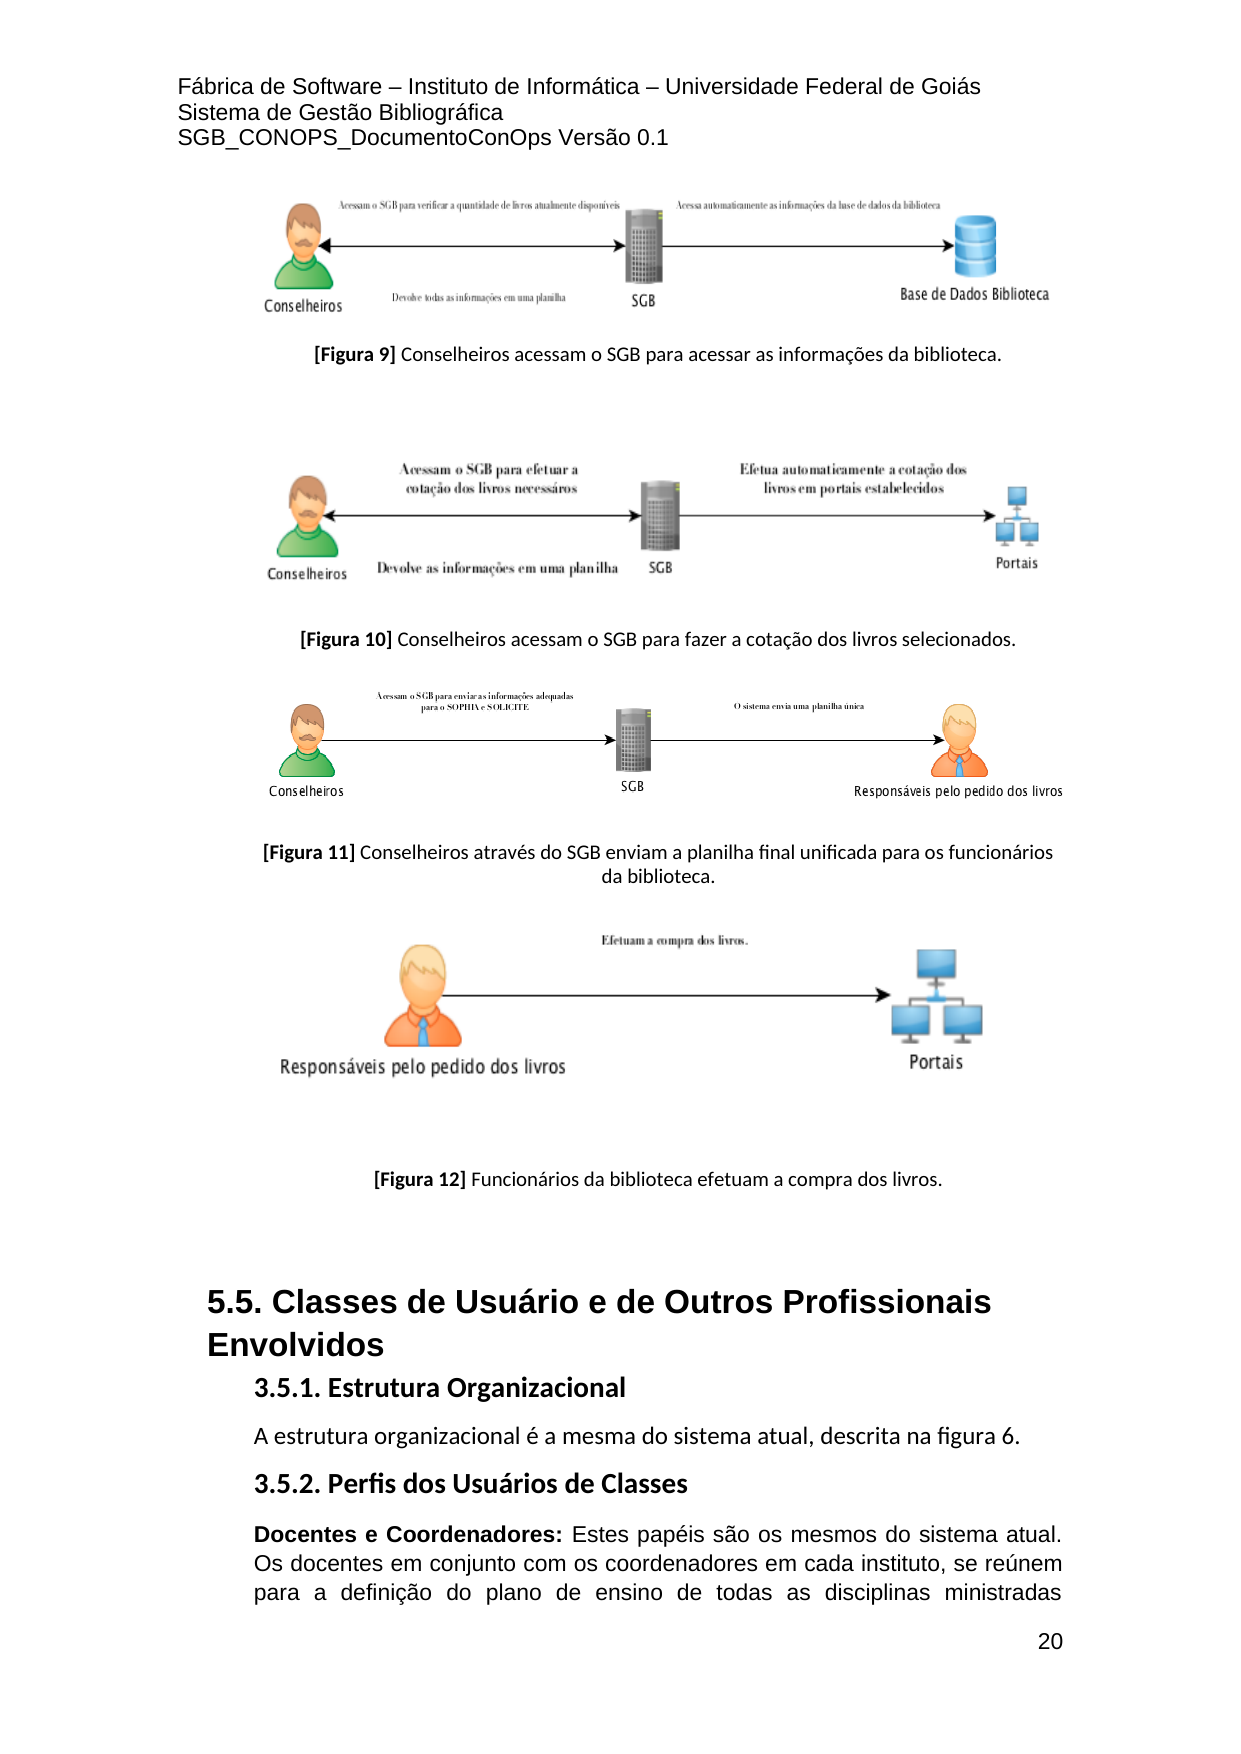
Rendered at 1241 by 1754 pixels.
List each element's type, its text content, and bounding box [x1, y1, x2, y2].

picture [253, 440, 1063, 606]
picture [253, 912, 1063, 1102]
text A estrutura organizacional é a mesma do sistema atual, descrita na figura 6. [254, 1425, 1063, 1450]
text 3.5.1. Estrutura Organizacional [254, 1375, 1063, 1404]
text Docentes e Coordenadores: Estes papéis são os mesmos do sistema atual. Os docentes em conjunto com os coordenadores em cada instituto, se reúnem para a definição do plano de ensino de todas as disciplinas ministradas [254, 1521, 1063, 1606]
text [Figura 10] Conselheiros acessam o SGB para fazer a cotação dos livros selecionados. [254, 631, 1063, 651]
subtitle 5.5. Classes de Usuário e de Outros Profissionais Envolvidos [207, 1283, 1063, 1364]
picture [253, 675, 1063, 820]
picture [253, 177, 1063, 321]
text 3.5.2. Perfis dos Usuários de Classes [254, 1471, 1063, 1500]
text [Figura 11] Conselheiros através do SGB enviam a planilha final unificada para os funcionários da biblioteca. [254, 844, 1063, 888]
text [Figura 9] Conselheiros acessam o SGB para acessar as informações da biblioteca. [254, 345, 1063, 366]
text [Figura 12] Funcionários da biblioteca efetuam a compra dos livros. [254, 1171, 1063, 1192]
